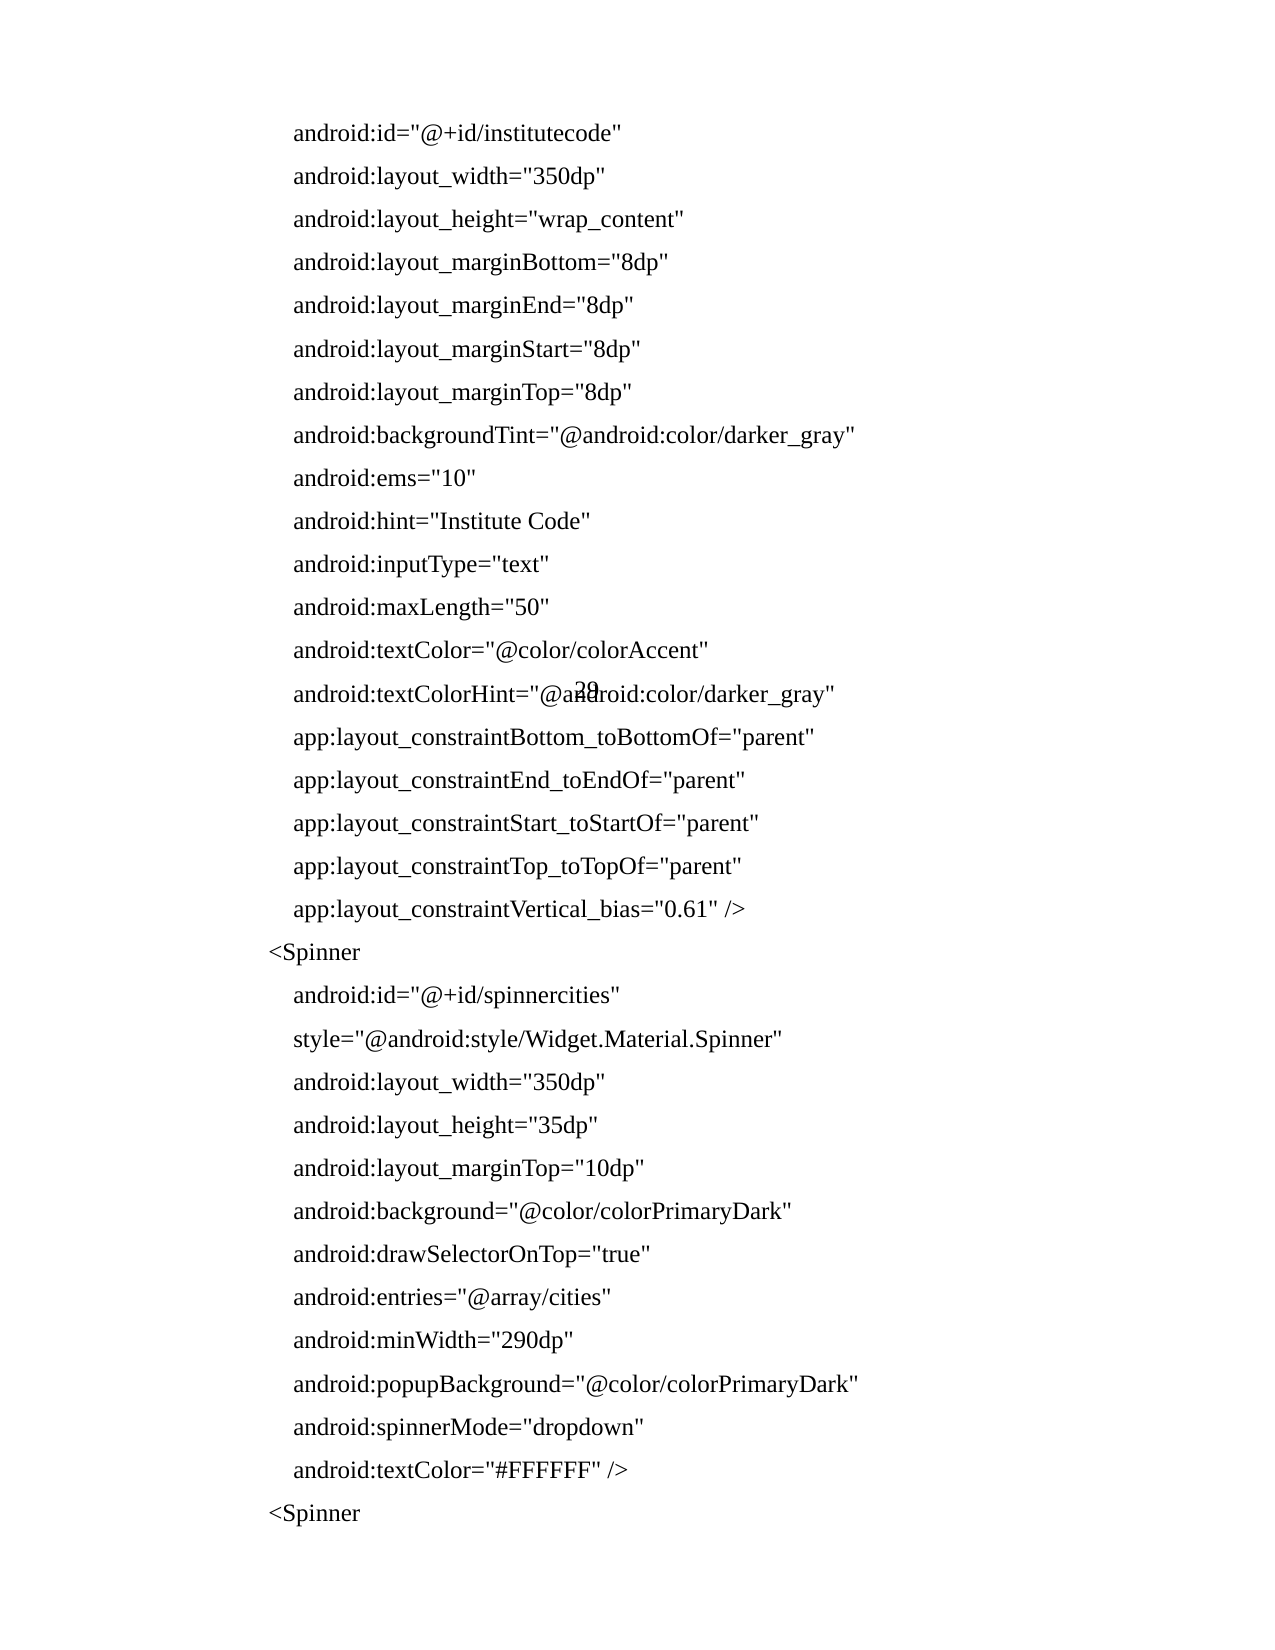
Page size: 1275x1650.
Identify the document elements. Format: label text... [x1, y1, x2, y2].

text app:layout_constraintVertical_bias="0.61" /> [193, 894, 1157, 923]
text style="@android:style/Widget.Material.Spinner" [193, 1024, 1157, 1052]
text app:layout_constraintStart_toStartOf="parent" [193, 808, 1157, 837]
text android:inputType="text" [193, 549, 1157, 578]
text android:layout_marginTop="10dp" [193, 1153, 1157, 1182]
text android:layout_height="35dp" [193, 1110, 1157, 1139]
text android:backgroundTint="@android:color/darker_gray" [193, 420, 1157, 449]
text android:layout_marginBottom="8dp" [193, 247, 1157, 276]
text android:textColor="@color/colorAccent" [193, 636, 1157, 664]
text android:entries="@array/cities" [193, 1282, 1157, 1311]
text android:textColor="#FFFFFF" /> [193, 1455, 1157, 1484]
text android:layout_marginStart="8dp" [193, 334, 1157, 362]
text android:layout_marginEnd="8dp" [193, 291, 1157, 319]
text android:popupBackground="@color/colorPrimaryDark" [193, 1369, 1157, 1397]
text android:maxLength="50" [193, 592, 1157, 621]
text android:id="@+id/spinnercities" [193, 981, 1157, 1009]
text android:layout_height="wrap_content" [193, 204, 1157, 233]
text android:drawSelectorOnTop="true" [193, 1239, 1157, 1268]
text android:textColorHint="@android:color/darker_gray" [193, 679, 1157, 707]
text <Spinner [193, 1498, 1157, 1527]
text app:layout_constraintEnd_toEndOf="parent" [193, 765, 1157, 794]
text app:layout_constraintBottom_toBottomOf="parent" [193, 722, 1157, 751]
text android:layout_width="350dp" [193, 161, 1157, 190]
text android:layout_marginTop="8dp" [193, 377, 1157, 406]
text android:ems="10" [193, 463, 1157, 492]
text app:layout_constraintTop_toTopOf="parent" [193, 851, 1157, 880]
text android:layout_width="350dp" [193, 1067, 1157, 1096]
text android:minWidth="290dp" [193, 1326, 1157, 1354]
text android:background="@color/colorPrimaryDark" [193, 1196, 1157, 1225]
text android:id="@+id/institutecode" [193, 118, 1157, 147]
text android:hint="Institute Code" [193, 506, 1157, 535]
text android:spinnerMode="dropdown" [193, 1412, 1157, 1441]
text <Spinner [193, 937, 1157, 966]
